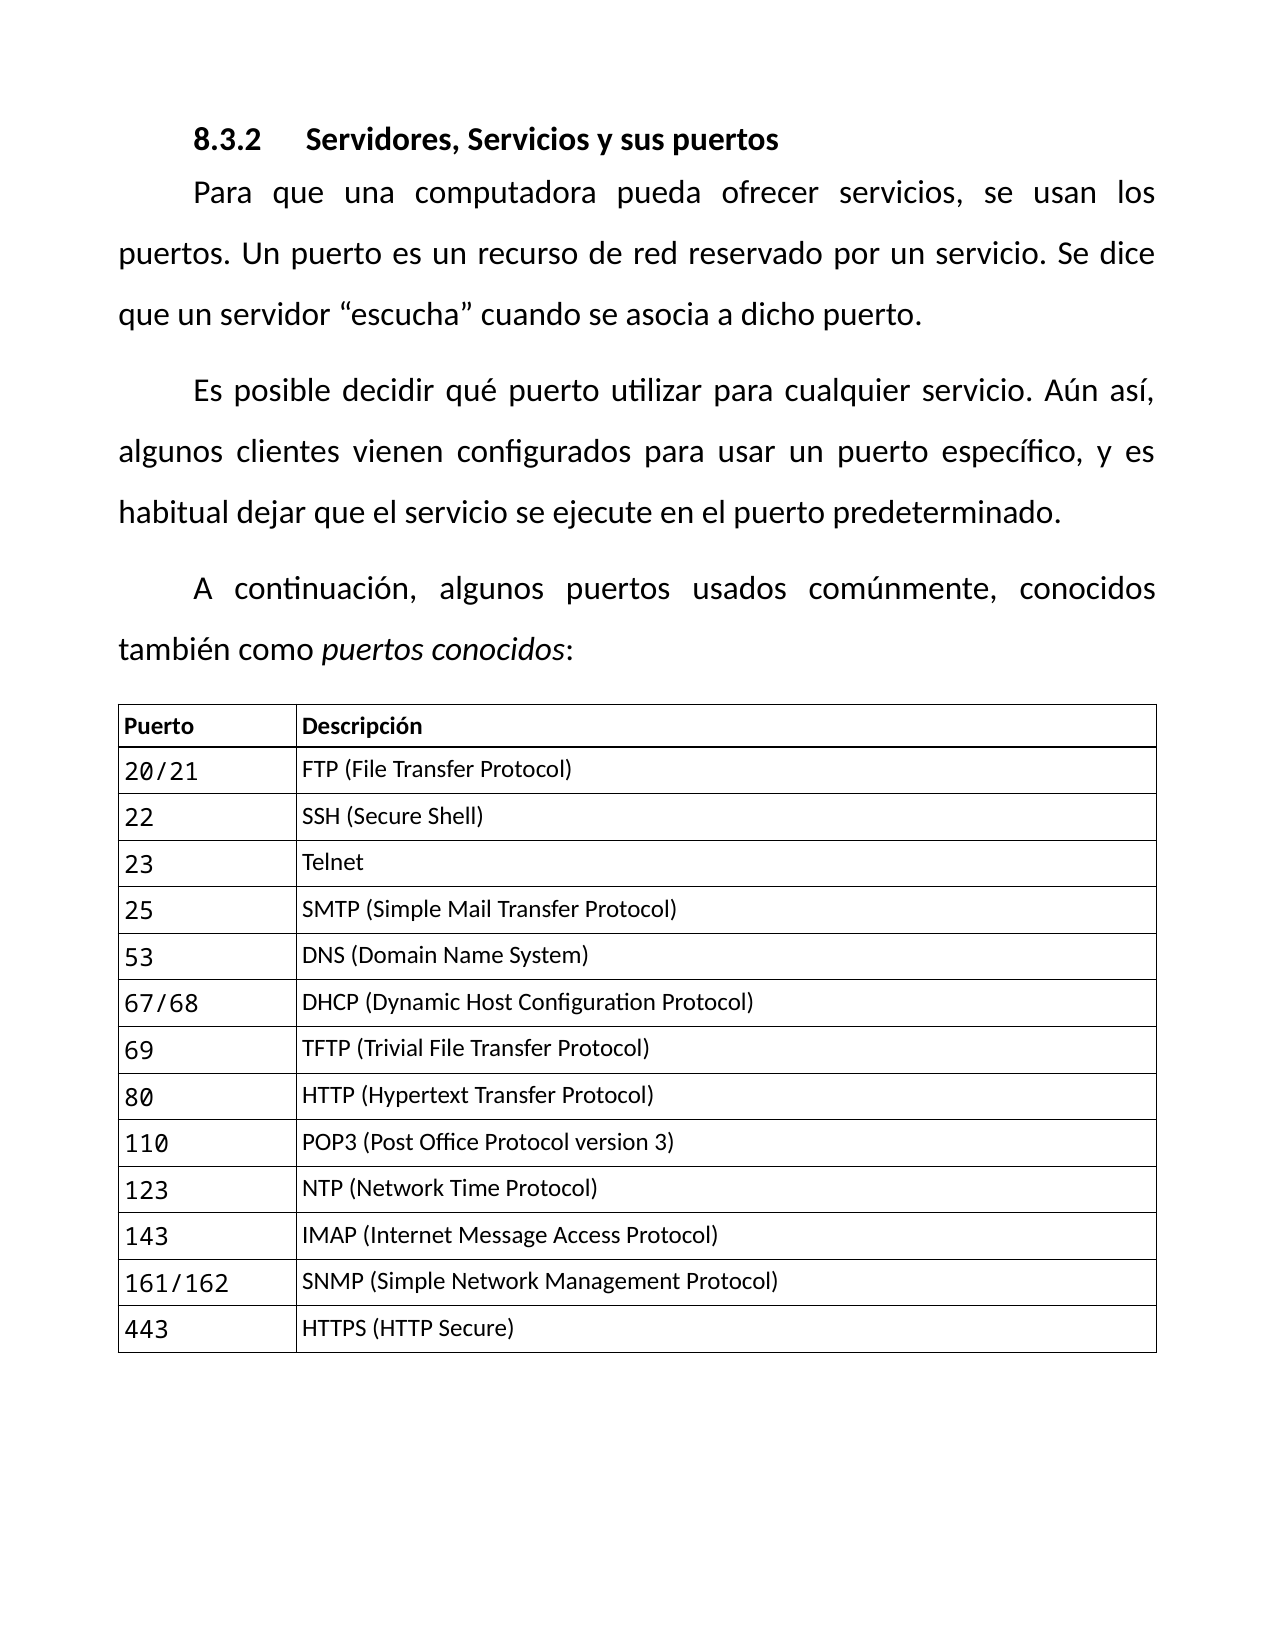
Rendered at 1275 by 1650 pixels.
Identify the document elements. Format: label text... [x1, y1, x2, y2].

table_cell 110 [119, 1120, 296, 1166]
table_cell 67/68 [119, 980, 296, 1026]
text Es posible decidir qué puerto utilizar para cualquier servicio. Aún así, algunos clientes vienen configurados para usar un puerto específico, y es habitual dejar que el servicio se ejecute en el puerto predeterminado. [118, 369, 1157, 532]
table_cell 69 [119, 1027, 296, 1072]
table_cell 53 [119, 934, 296, 979]
table_cell 143 [119, 1213, 296, 1259]
table_cell DNS (Domain Name System) [297, 934, 1156, 979]
table_cell 123 [119, 1167, 296, 1212]
table_cell 443 [119, 1306, 296, 1352]
table_cell 22 [119, 794, 296, 839]
table_cell SNMP (Simple Network Management Protocol) [297, 1260, 1156, 1305]
table_cell 80 [119, 1074, 296, 1119]
table_cell SSH (Secure Shell) [297, 794, 1156, 839]
table_cell 20/21 [119, 748, 296, 793]
subtitle Servidores, Servicios y sus puertos [193, 118, 1157, 159]
text A continuación, algunos puertos usados comúnmente, conocidos también como puertos conocidos: [118, 567, 1157, 668]
table_cell 161/162 [119, 1260, 296, 1305]
table_header Puerto [119, 705, 296, 746]
table_cell Telnet [297, 841, 1156, 886]
table_cell 25 [119, 887, 296, 933]
table_cell FTP (File Transfer Protocol) [297, 748, 1156, 793]
table_cell DHCP (Dynamic Host Configuration Protocol) [297, 980, 1156, 1026]
table_cell POP3 (Post Office Protocol version 3) [297, 1120, 1156, 1166]
table_cell IMAP (Internet Message Access Protocol) [297, 1213, 1156, 1259]
text Para que una computadora pueda ofrecer servicios, se usan los puertos. Un puerto es un recurso de red reservado por un servicio. Se dice que un servidor “escucha” cuando se asocia a dicho puerto. [118, 171, 1157, 334]
table_cell SMTP (Simple Mail Transfer Protocol) [297, 887, 1156, 933]
table_cell HTTP (Hypertext Transfer Protocol) [297, 1074, 1156, 1119]
table_cell TFTP (Trivial File Transfer Protocol) [297, 1027, 1156, 1072]
table_header Descripción [297, 705, 1156, 746]
table_cell NTP (Network Time Protocol) [297, 1167, 1156, 1212]
table_cell 23 [119, 841, 296, 886]
table_cell HTTPS (HTTP Secure) [297, 1306, 1156, 1352]
